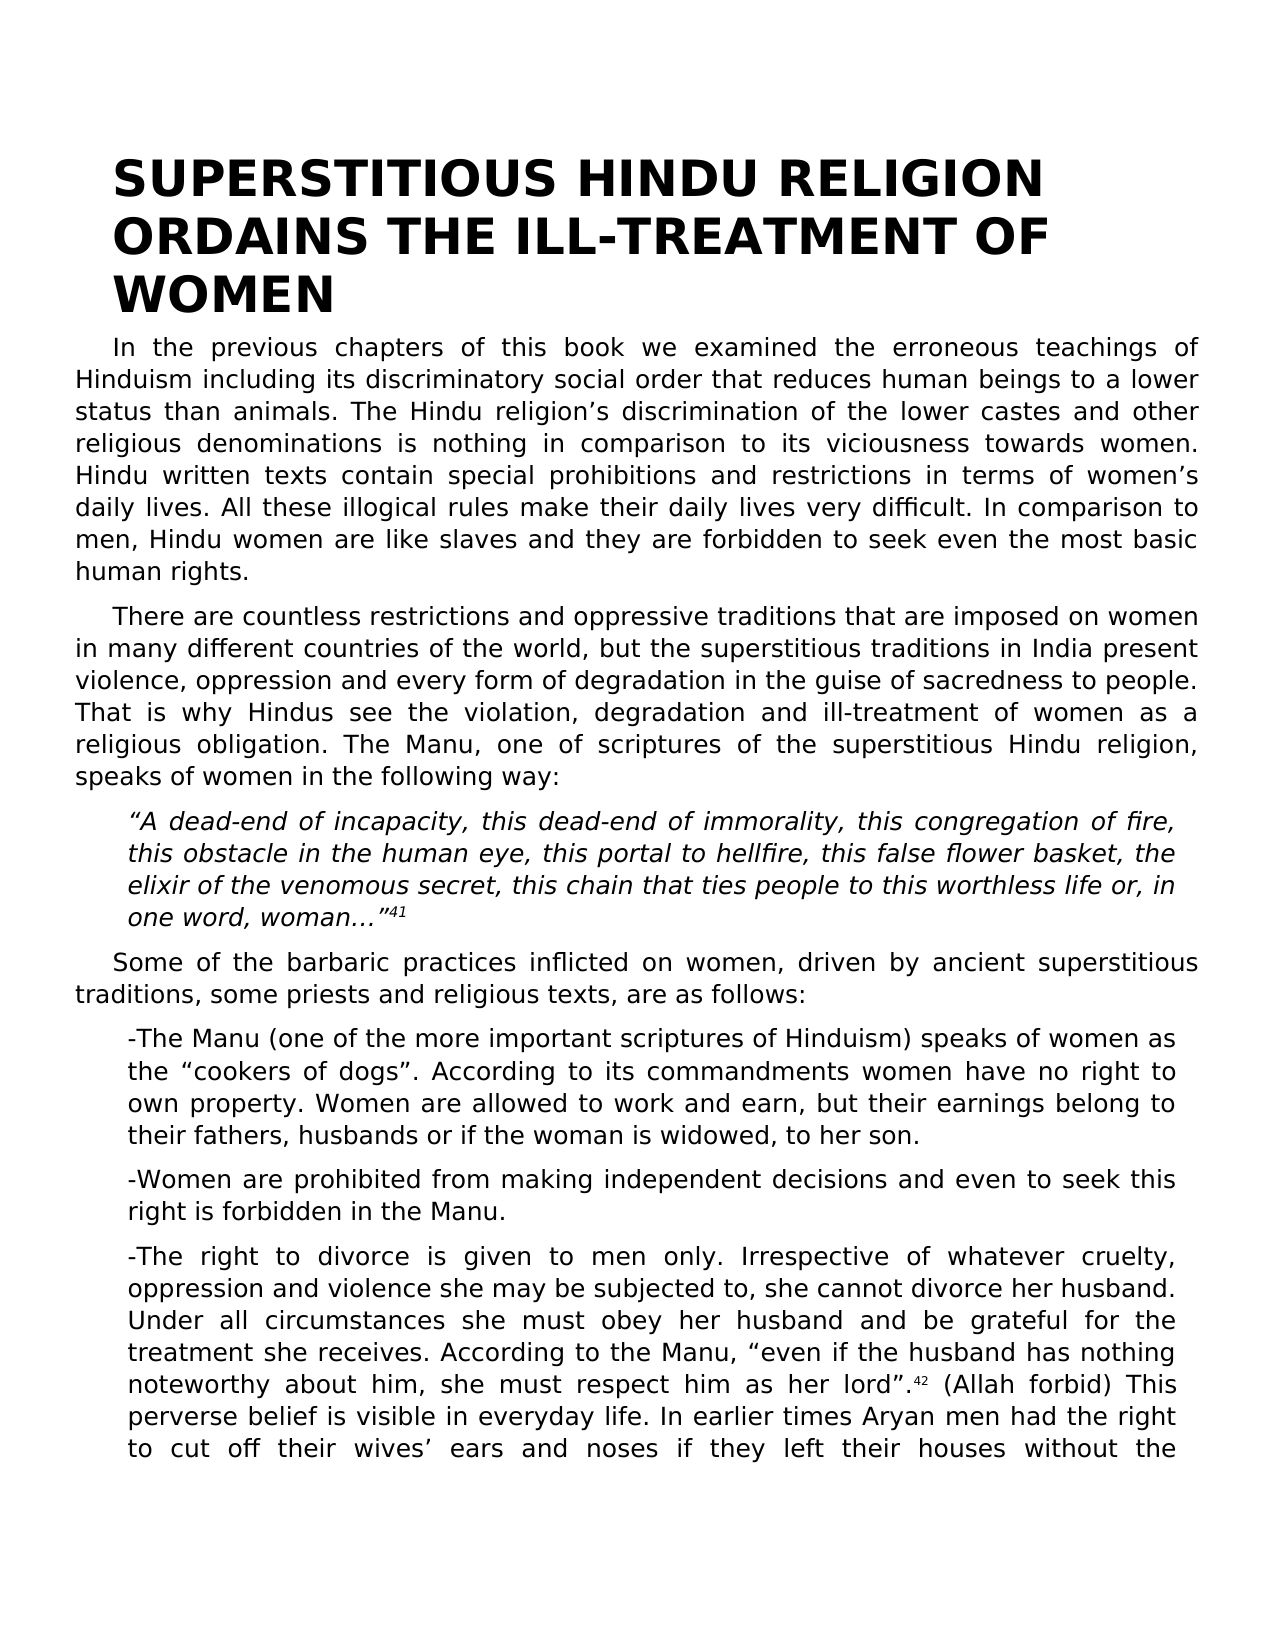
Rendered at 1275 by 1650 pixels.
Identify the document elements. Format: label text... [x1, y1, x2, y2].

text -The Manu (one of the more important scriptures of Hinduism) speaks of women as the “cookers of dogs”. According to its commandments women have no right to own property. Women are allowed to work and earn, but their earnings belong to their fathers, husbands or if the woman is widowed, to her son. [127, 1025, 1177, 1150]
text “A dead-end of incapacity, this dead-end of immorality, this congregation of fire, this obstacle in the human eye, this portal to hellfire, this false flower basket, the elixir of the venomous secret, this chain that ties people to this worthless life or, in one word, woman…”41 [127, 807, 1177, 933]
text There are countless restrictions and oppressive traditions that are imposed on women in many different countries of the world, but the superstitious traditions in India present violence, oppression and every form of degradation in the guise of sacredness to people. That is why Hindus see the violation, degradation and ill-treatment of women as a religious obligation. The Manu, one of scriptures of the superstitious Hindu religion, speaks of women in the following way: [75, 602, 1200, 792]
text In the previous chapters of this book we examined the erroneous teachings of Hinduism including its discriminatory social order that reduces human beings to a lower status than animals. The Hindu religion’s discrimination of the lower castes and other religious denominations is nothing in comparison to its viciousness towards women. Hindu written texts contain special prohibitions and restrictions in terms of women’s daily lives. All these illogical rules make their daily lives very difficult. In comparison to men, Hindu women are like slaves and they are forbidden to seek even the most basic human rights. [75, 333, 1200, 587]
subtitle SUPERSTITIOUS HINDU RELIGION ORDAINS THE ILL-TREATMENT OF WOMEN [112, 150, 1200, 325]
text -The right to divorce is given to men only. Irrespective of whatever cruelty, oppression and violence she may be subjected to, she cannot divorce her husband. Under all circumstances she must obey her husband and be grateful for the treatment she receives. According to the Manu, “even if the husband has nothing noteworthy about him, she must respect him as her lord”.42 (Allah forbid) This perverse belief is visible in everyday life. In earlier times Aryan men had the right to cut off their wives’ ears and noses if they left their houses without the [127, 1242, 1177, 1464]
text -Women are prohibited from making independent decisions and even to seek this right is forbidden in the Manu. [127, 1166, 1177, 1227]
text Some of the barbaric practices inflicted on women, driven by ancient superstitious traditions, some priests and religious texts, are as follows: [75, 948, 1200, 1009]
